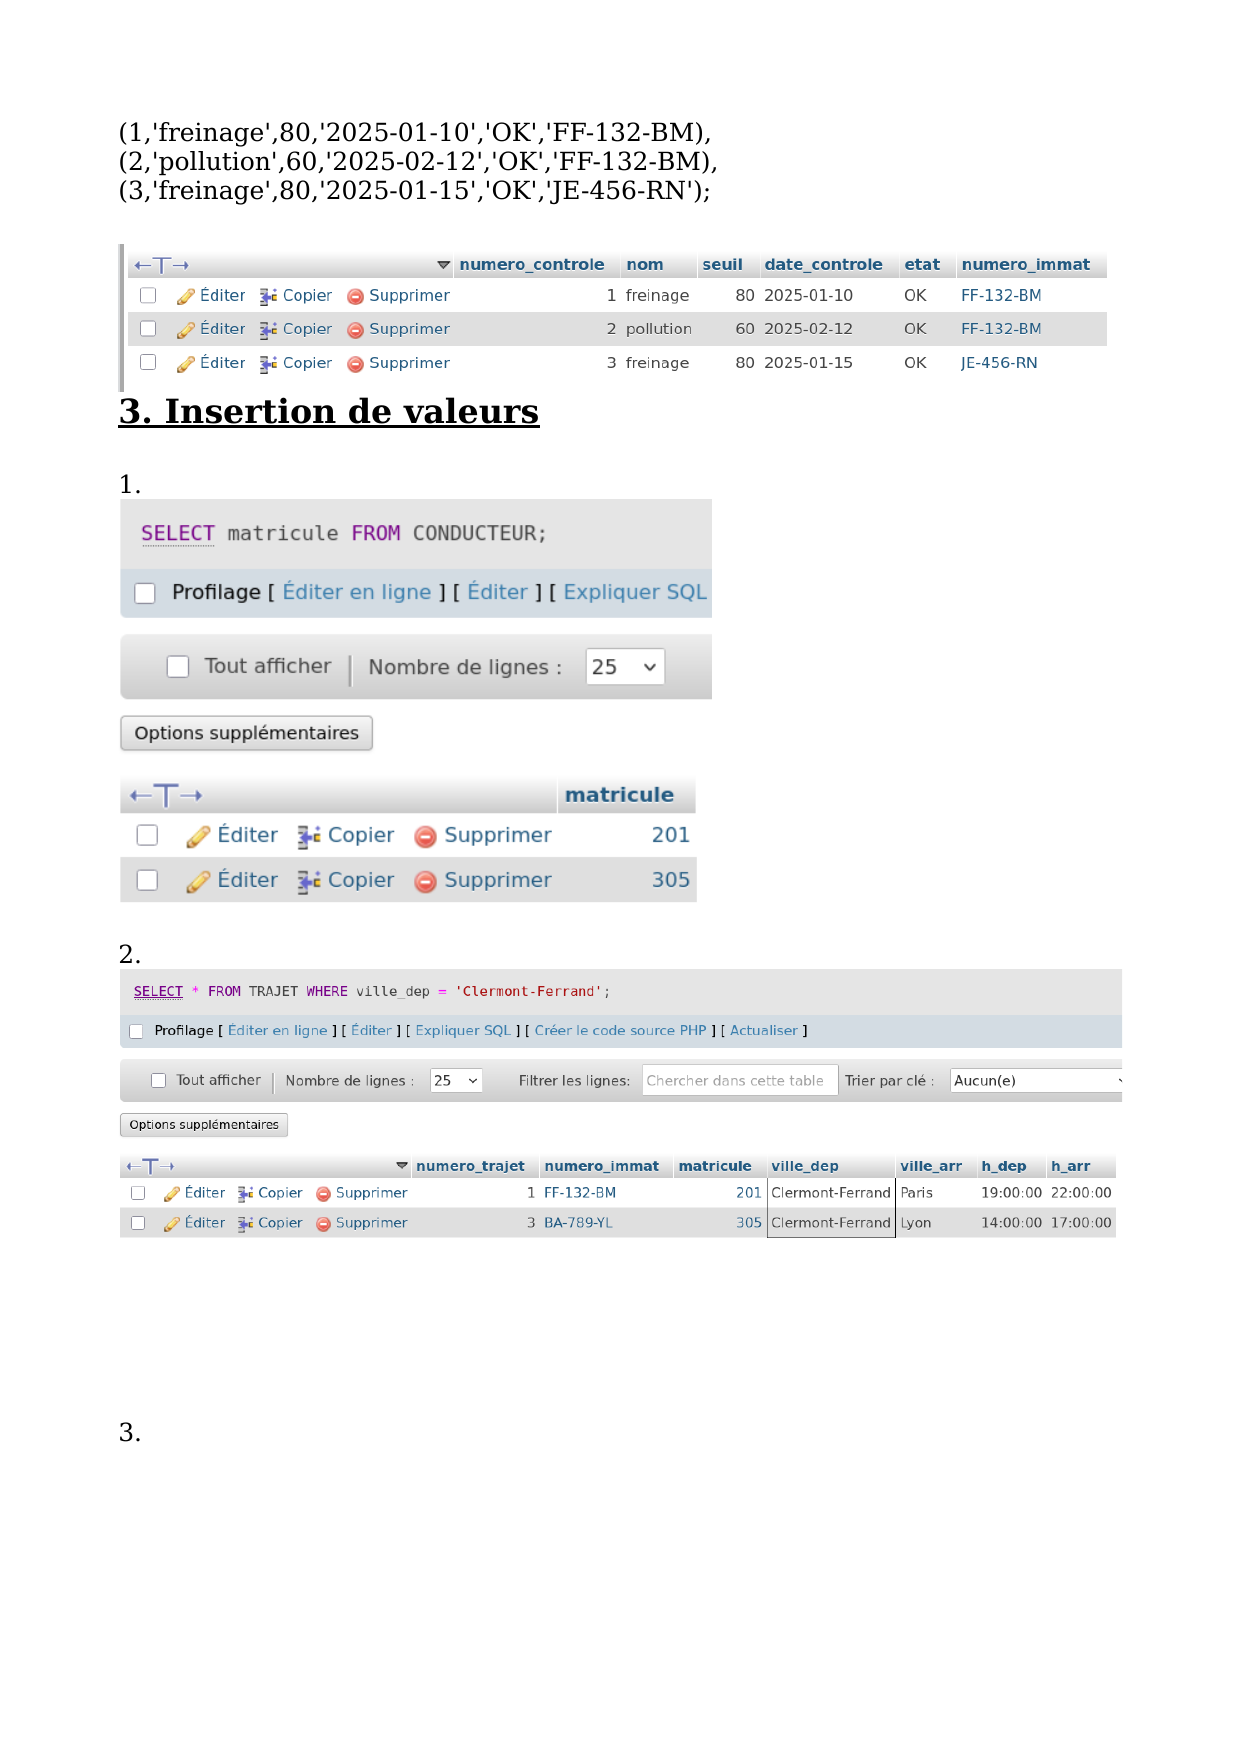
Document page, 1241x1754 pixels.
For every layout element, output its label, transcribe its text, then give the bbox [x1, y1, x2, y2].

picture [118, 499, 712, 911]
text (3,'freinage',80,'2025-01-15','OK','JE-456-RN'); [118, 176, 1122, 206]
text 3. Insertion de valeurs [118, 392, 1122, 431]
text (2,'pollution',60,'2025-02-12','OK','FF-132-BM), [118, 147, 1122, 176]
text 1. [118, 470, 1122, 499]
picture [118, 969, 1123, 1243]
picture [118, 244, 1123, 392]
text 2. [118, 940, 1122, 969]
text 3. [118, 1418, 1122, 1447]
text (1,'freinage',80,'2025-01-10','OK','FF-132-BM), [118, 118, 1122, 147]
